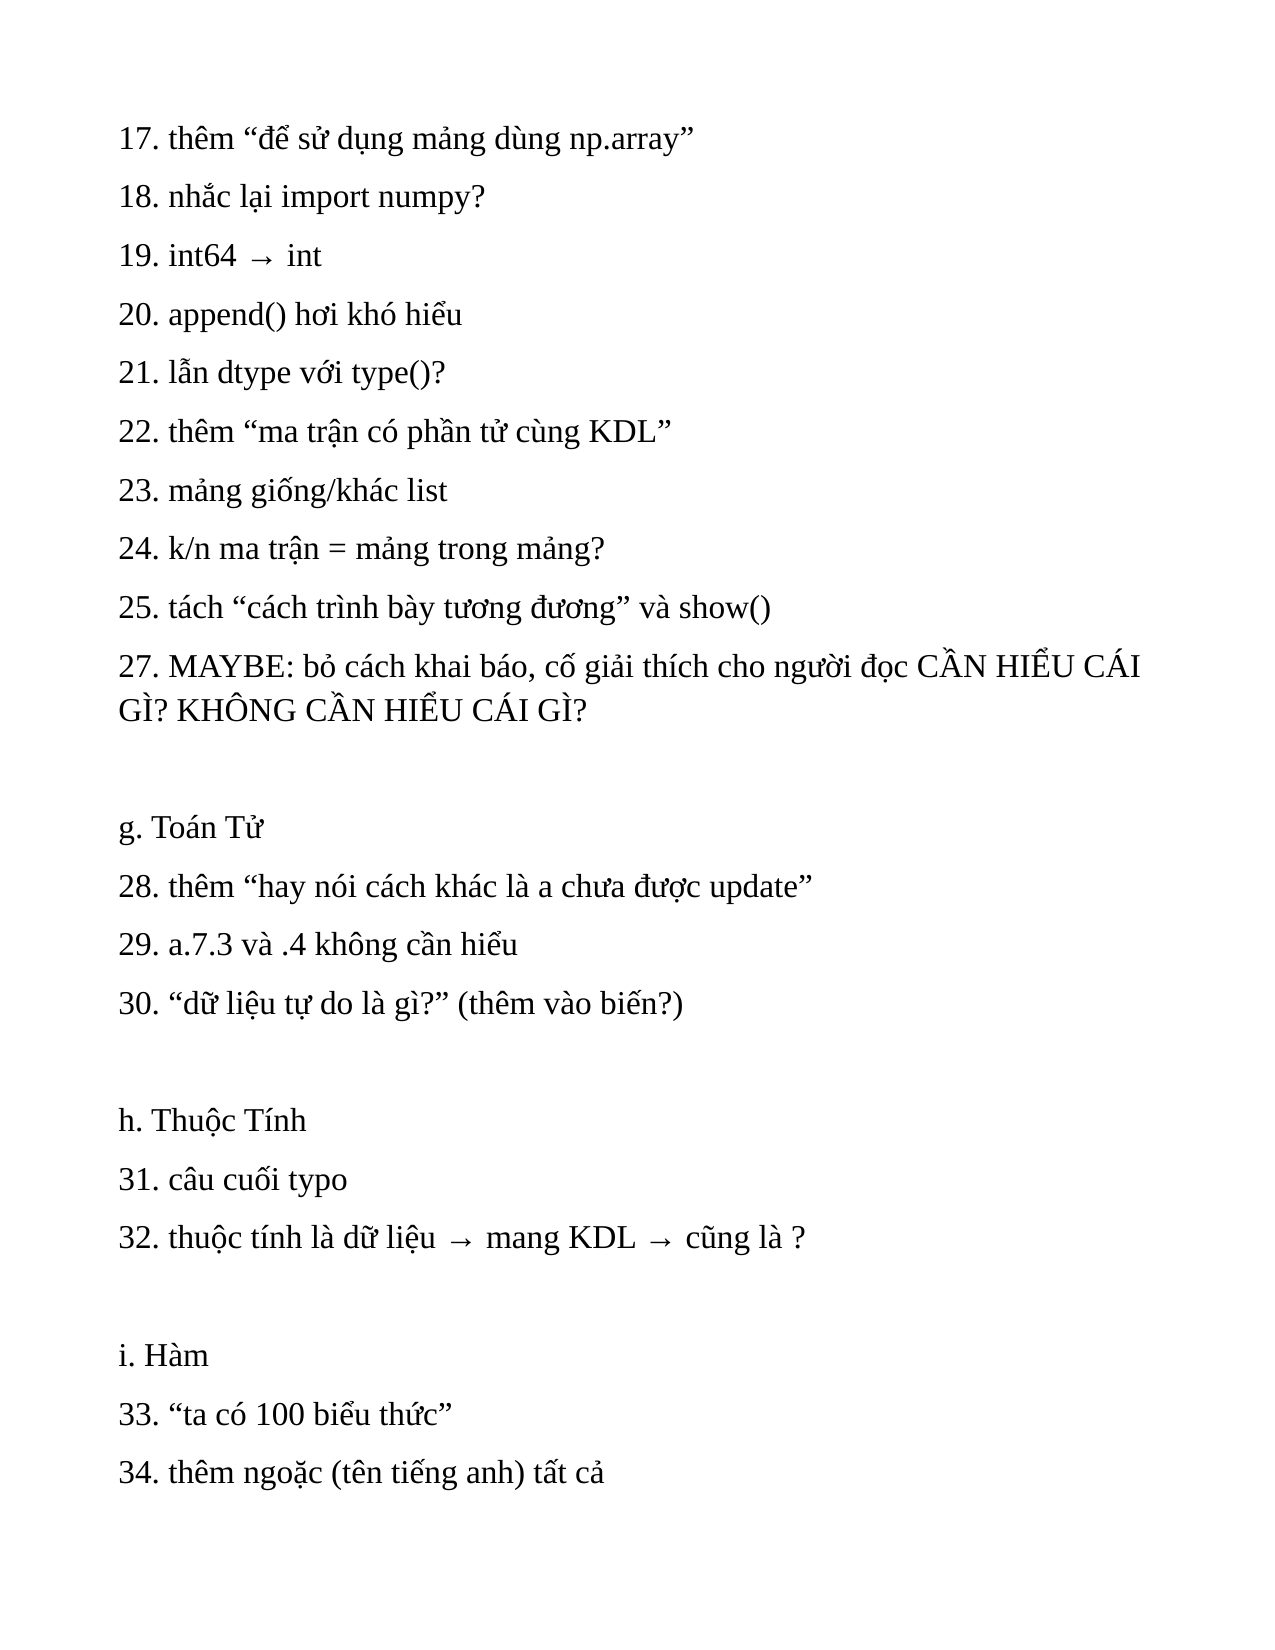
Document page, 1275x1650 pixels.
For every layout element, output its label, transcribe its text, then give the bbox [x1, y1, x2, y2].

text 19. int64 → int [118, 235, 1157, 274]
text 24. k/n ma trận = mảng trong mảng? [118, 529, 1157, 567]
text 22. thêm “ma trận có phần tử cùng KDL” [118, 411, 1157, 450]
text 25. tách “cách trình bày tương đương” và show() [118, 587, 1157, 626]
text 31. câu cuối typo [118, 1159, 1157, 1197]
text 23. mảng giống/khác list [118, 470, 1157, 508]
text 20. append() hơi khó hiểu [118, 294, 1157, 332]
text 34. thêm ngoặc (tên tiếng anh) tất cả [118, 1452, 1157, 1491]
text 18. nhắc lại import numpy? [118, 177, 1157, 215]
text 27. MAYBE: bỏ cách khai báo, cố giải thích cho người đọc CẦN HIỂU CÁI GÌ? KHÔNG CẦN HIỂU CÁI GÌ? [118, 646, 1157, 728]
text i. Hàm [118, 1335, 1157, 1373]
text 30. “dữ liệu tự do là gì?” (thêm vào biến?) [118, 983, 1157, 1022]
text 29. a.7.3 và .4 không cần hiểu [118, 924, 1157, 963]
text h. Thuộc Tính [118, 1101, 1157, 1139]
text g. Toán Tử [118, 807, 1157, 846]
text 33. “ta có 100 biểu thức” [118, 1394, 1157, 1432]
text 32. thuộc tính là dữ liệu → mang KDL → cũng là ? [118, 1218, 1157, 1256]
text 17. thêm “để sử dụng mảng dùng np.array” [118, 118, 1157, 156]
text 21. lẫn dtype với type()? [118, 353, 1157, 391]
text 28. thêm “hay nói cách khác là a chưa được update” [118, 866, 1157, 904]
